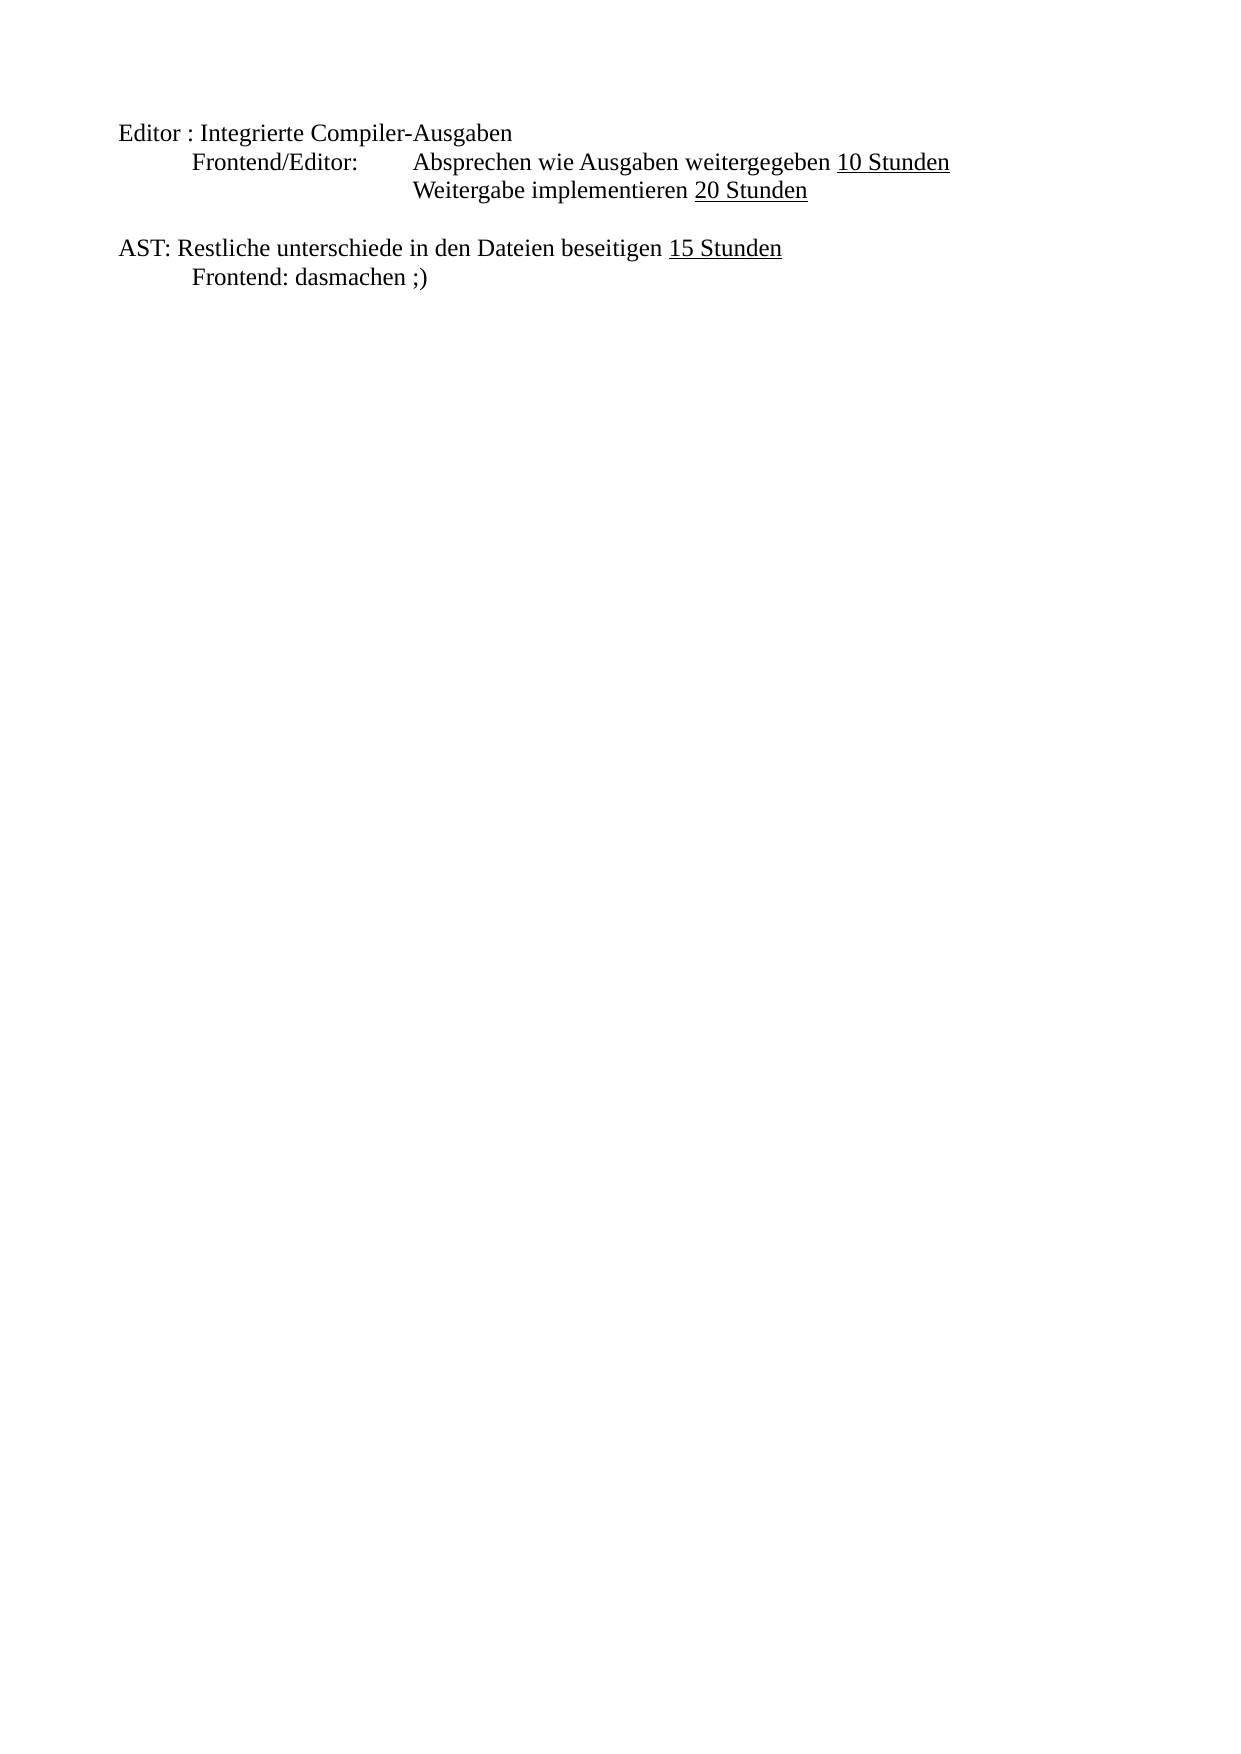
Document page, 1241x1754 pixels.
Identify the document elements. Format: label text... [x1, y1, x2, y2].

text Weitergabe implementieren 20 Stunden [118, 176, 1122, 204]
text Frontend: dasmachen ;) [118, 262, 1122, 291]
text Editor : Integrierte Compiler-Ausgaben [118, 118, 1122, 147]
text AST: Restliche unterschiede in den Dateien beseitigen 15 Stunden [118, 233, 1122, 262]
text Frontend/Editor: Absprechen wie Ausgaben weitergegeben 10 Stunden [118, 147, 1122, 176]
